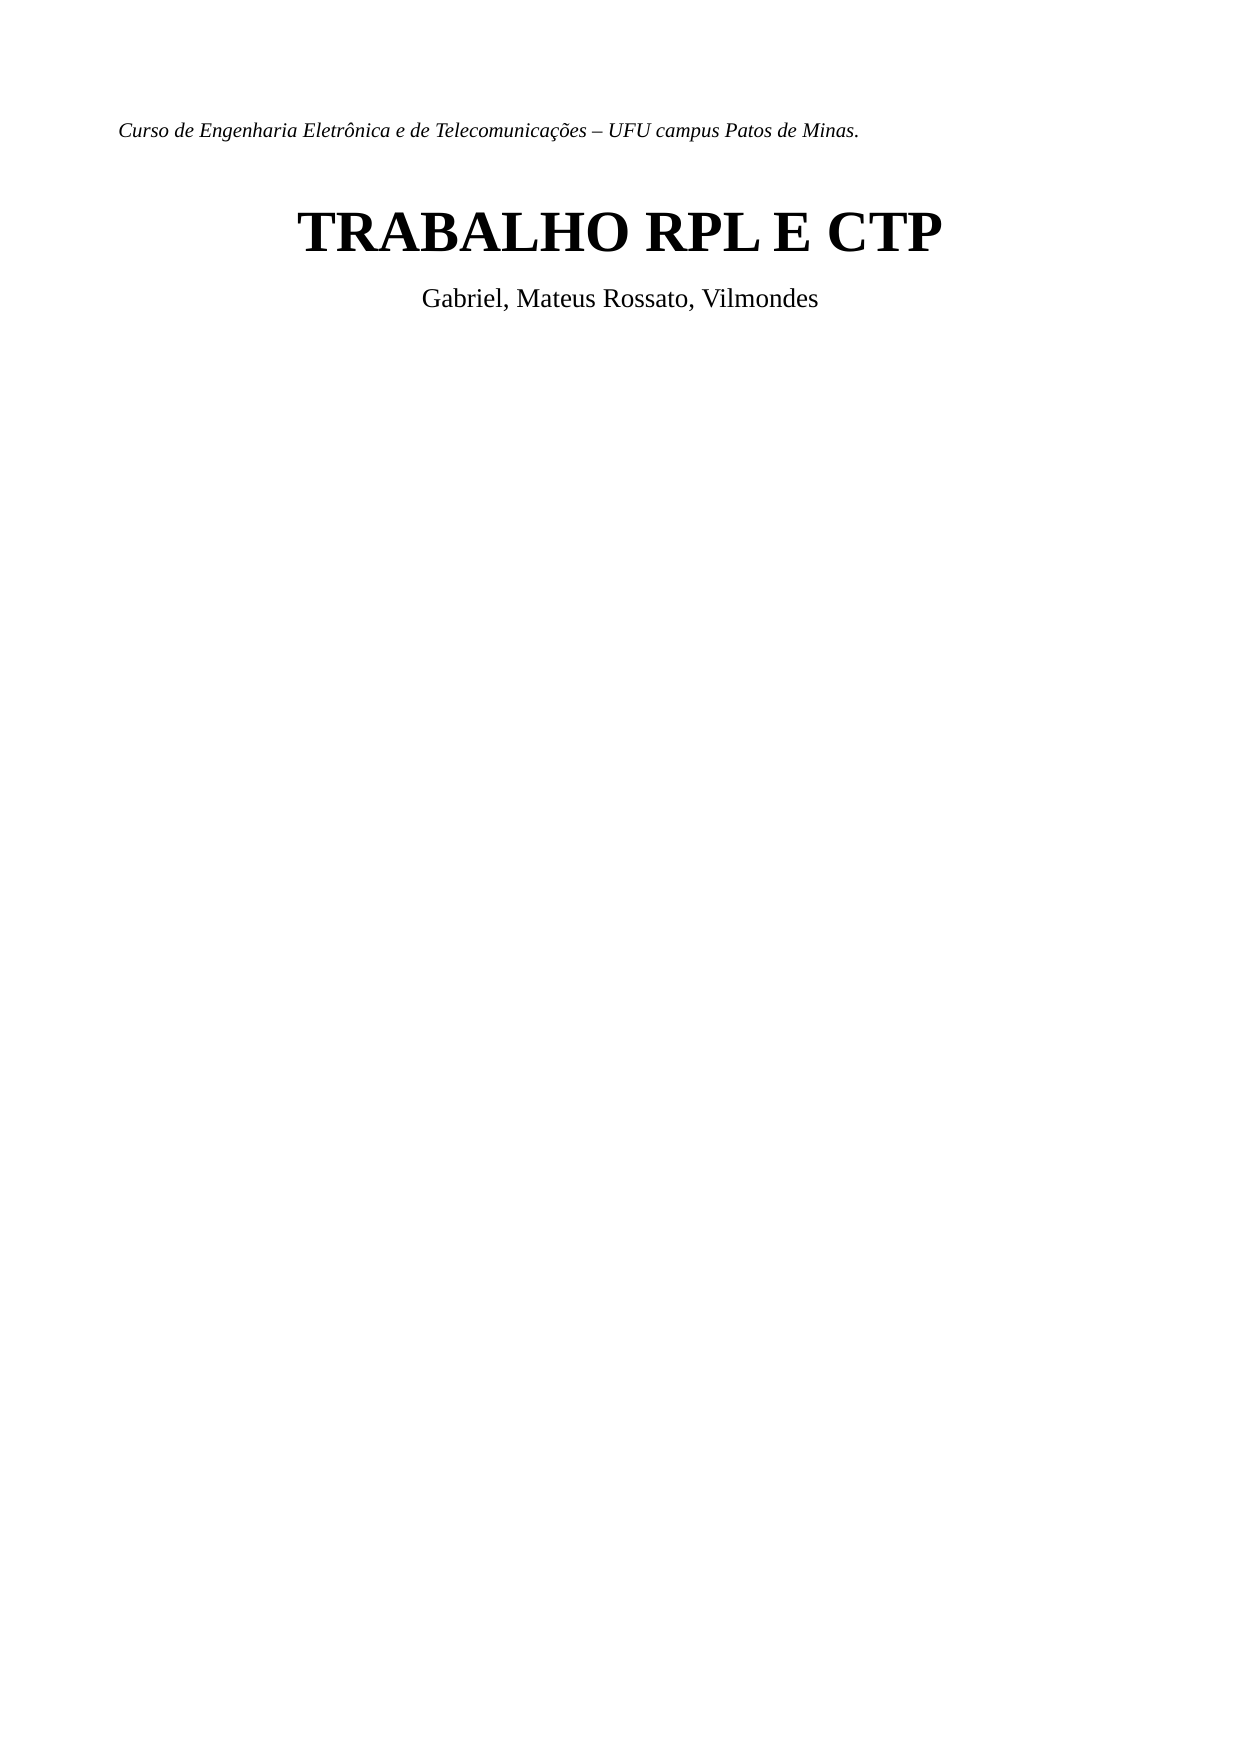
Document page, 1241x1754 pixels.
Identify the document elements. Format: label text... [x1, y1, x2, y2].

title TRABALHO RPL E CTP [118, 197, 1122, 264]
subtitle Gabriel, Mateus Rossato, Vilmondes [118, 282, 1122, 314]
